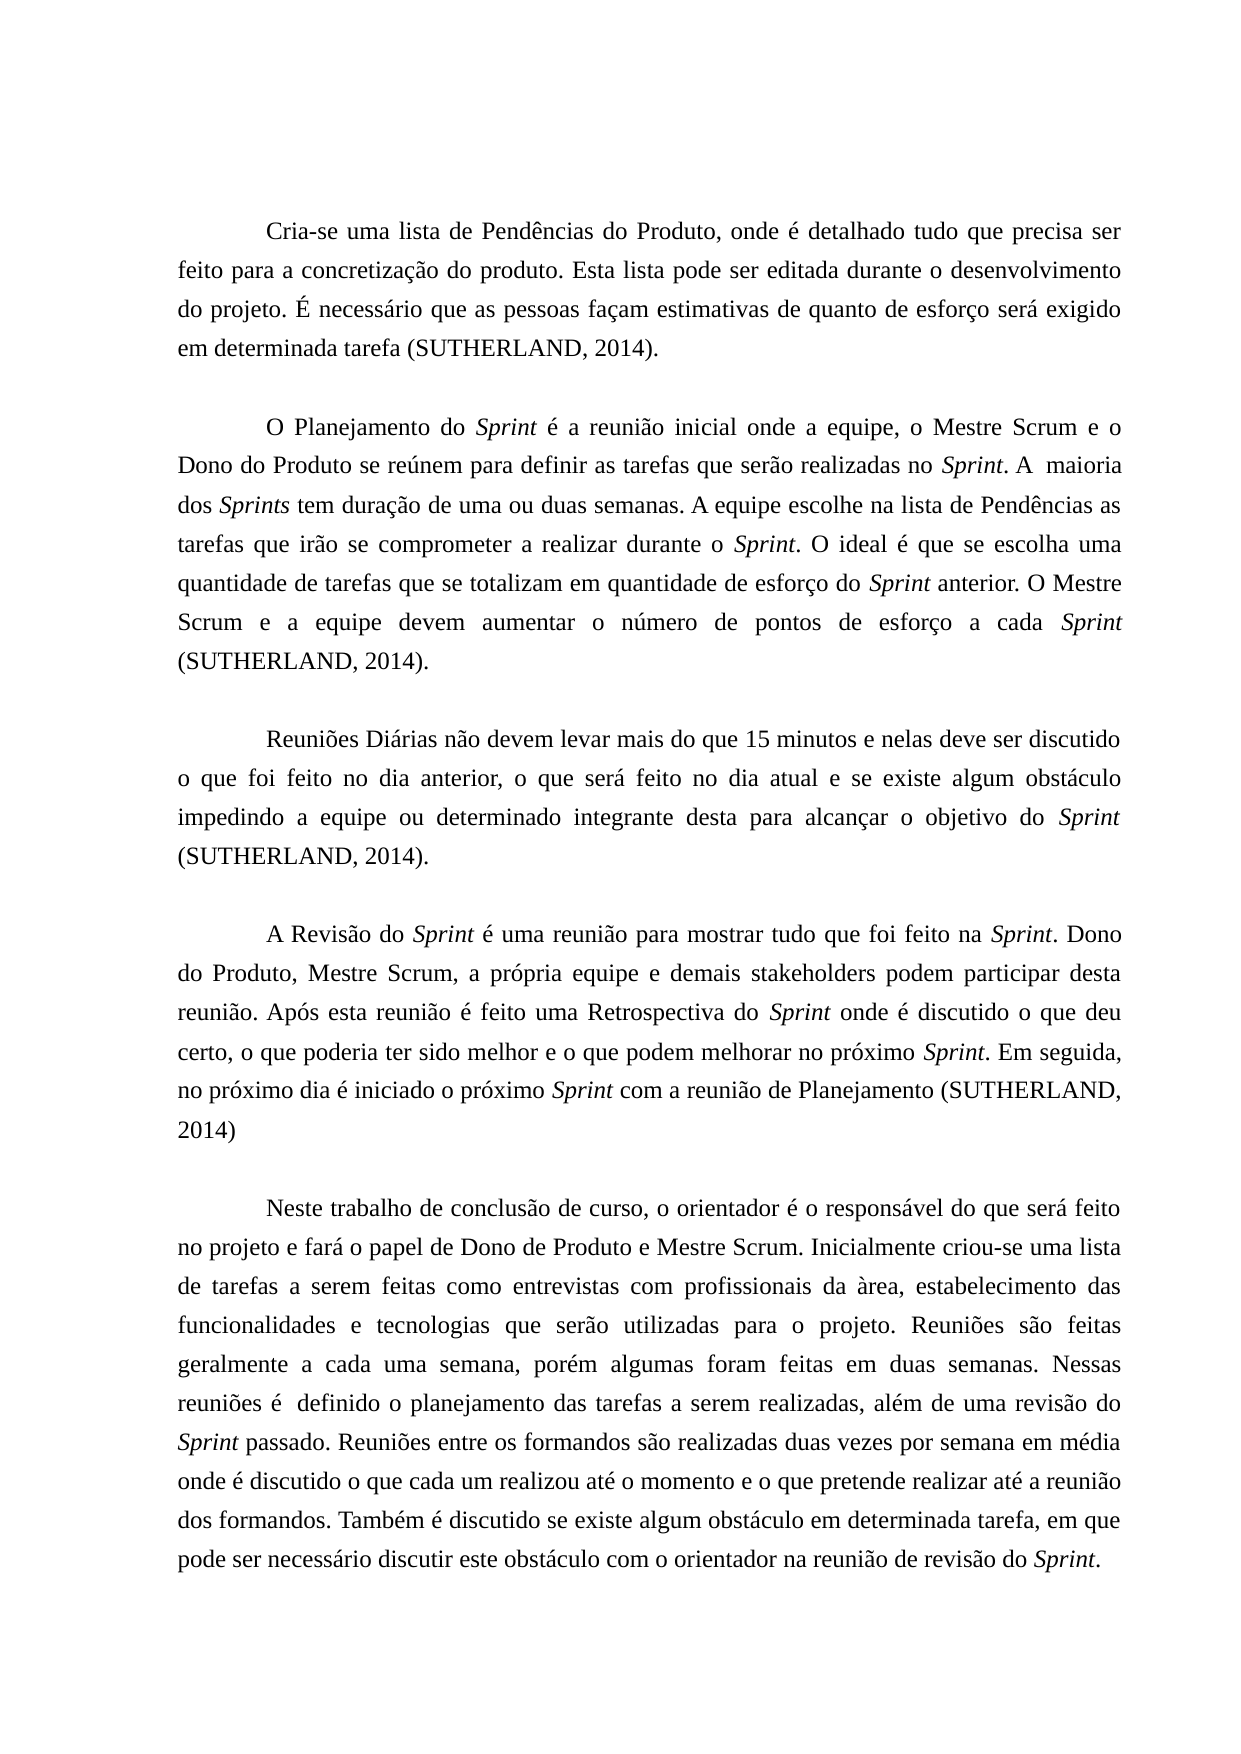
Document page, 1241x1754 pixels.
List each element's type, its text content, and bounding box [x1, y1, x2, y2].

text Cria-se uma lista de Pendências do Produto, onde é detalhado tudo que precisa ser feito para a concretização do produto. Esta lista pode ser editada durante o desenvolvimento do projeto. É necessário que as pessoas façam estimativas de quanto de esforço será exigido em determinada tarefa (SUTHERLAND, 2014). [177, 216, 1122, 362]
text Neste trabalho de conclusão de curso, o orientador é o responsável do que será feito no projeto e fará o papel de Dono de Produto e Mestre Scrum. Inicialmente criou-se uma lista de tarefas a serem feitas como entrevistas com profissionais da àrea, estabelecimento das funcionalidades e tecnologias que serão utilizadas para o projeto. Reuniões são feitas geralmente a cada uma semana, porém algumas foram feitas em duas semanas. Nessas reuniões é definido o planejamento das tarefas a serem realizadas, além de uma revisão do Sprint passado. Reuniões entre os formandos são realizadas duas vezes por semana em média onde é discutido o que cada um realizou até o momento e o que pretende realizar até a reunião dos formandos. Também é discutido se existe algum obstáculo em determinada tarefa, em que pode ser necessário discutir este obstáculo com o orientador na reunião de revisão do Sprint. [177, 1193, 1122, 1573]
text O Planejamento do Sprint é a reunião inicial onde a equipe, o Mestre Scrum e o Dono do Produto se reúnem para definir as tarefas que serão realizadas no Sprint. A maioria dos Sprints tem duração de uma ou duas semanas. A equipe escolhe na lista de Pendências as tarefas que irão se comprometer a realizar durante o Sprint. O ideal é que se escolha uma quantidade de tarefas que se totalizam em quantidade de esforço do Sprint anterior. O Mestre Scrum e a equipe devem aumentar o número de pontos de esforço a cada Sprint (SUTHERLAND, 2014). [177, 412, 1122, 675]
text Reuniões Diárias não devem levar mais do que 15 minutos e nelas deve ser discutido o que foi feito no dia anterior, o que será feito no dia atual e se existe algum obstáculo impedindo a equipe ou determinado integrante desta para alcançar o objetivo do Sprint (SUTHERLAND, 2014). [177, 724, 1122, 870]
text A Revisão do Sprint é uma reunião para mostrar tudo que foi feito na Sprint. Dono do Produto, Mestre Scrum, a própria equipe e demais stakeholders podem participar desta reunião. Após esta reunião é feito uma Retrospectiva do Sprint onde é discutido o que deu certo, o que poderia ter sido melhor e o que podem melhorar no próximo Sprint. Em seguida, no próximo dia é iniciado o próximo Sprint com a reunião de Planejamento (SUTHERLAND, 2014) [177, 919, 1122, 1143]
